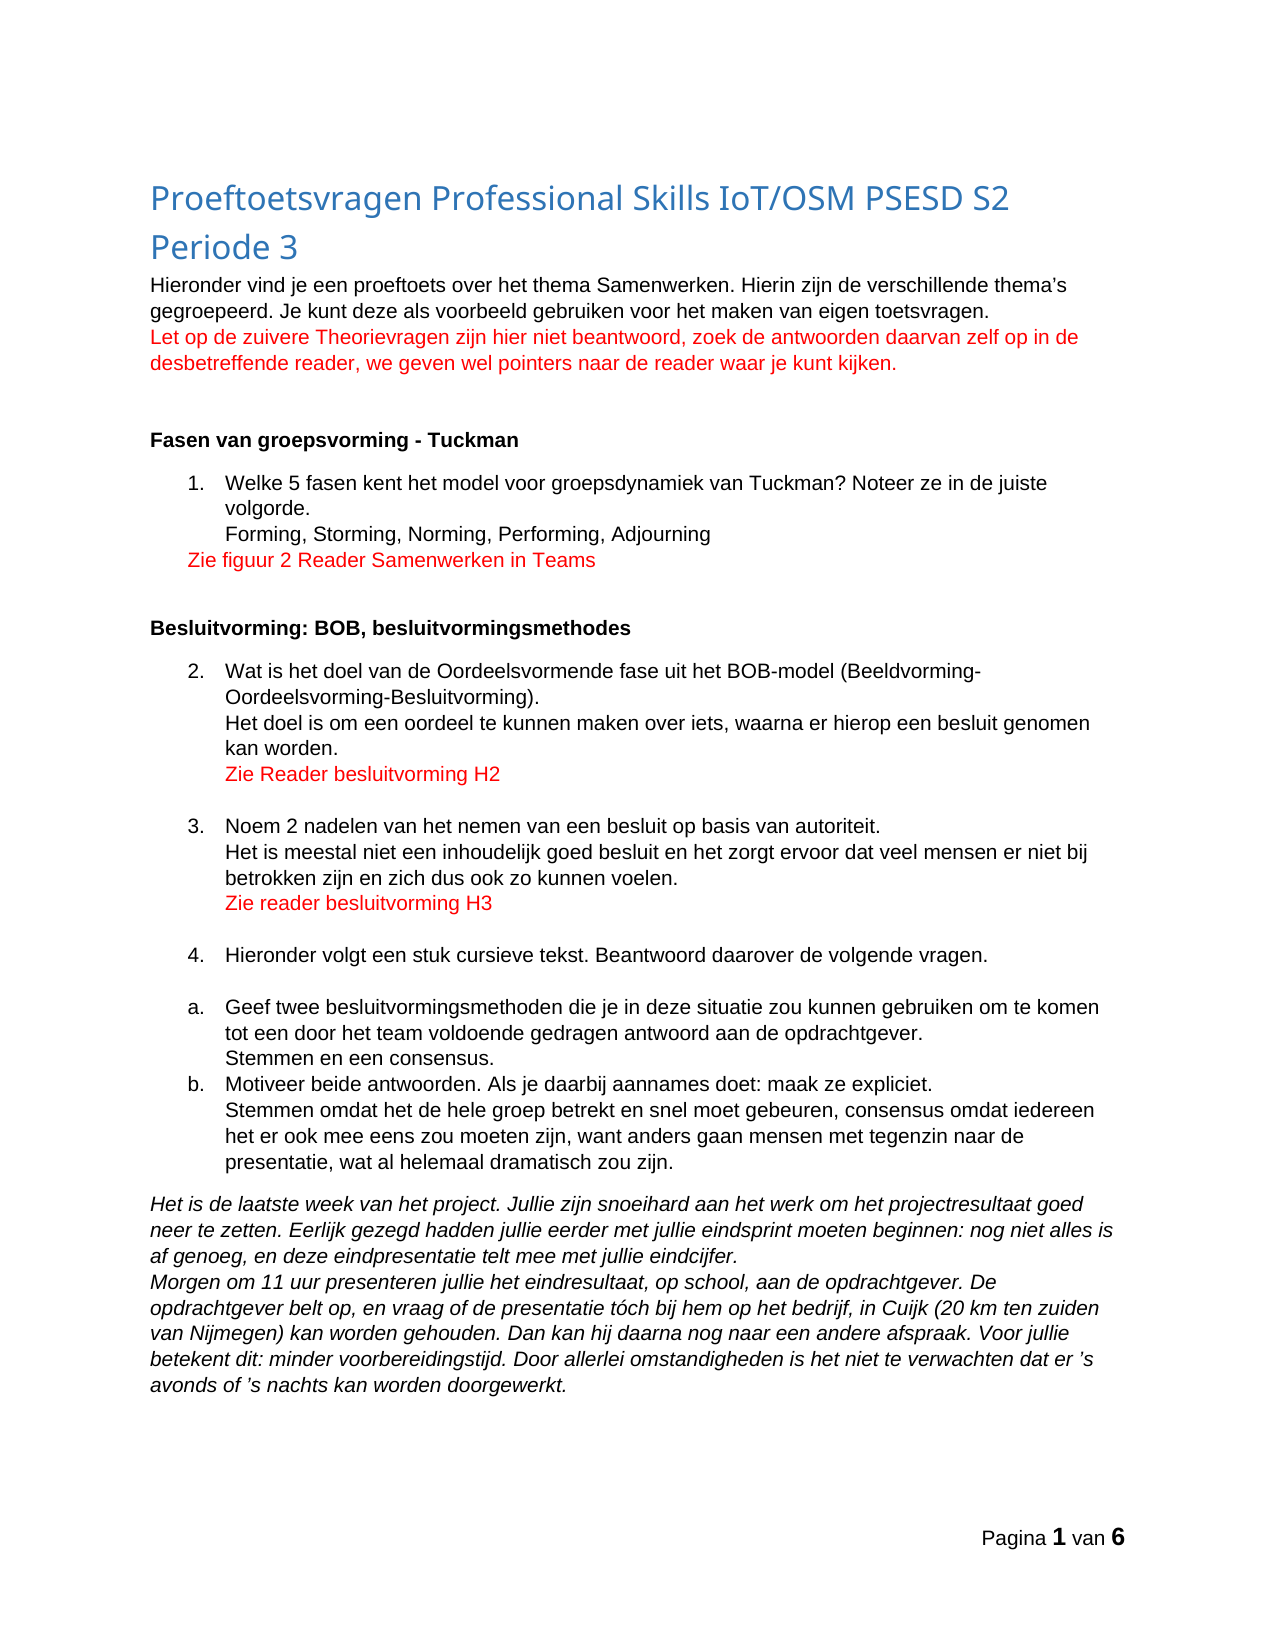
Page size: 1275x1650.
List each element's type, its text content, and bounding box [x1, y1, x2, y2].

text Fasen van groepsvorming - Tuckman [150, 428, 1125, 452]
list Geef twee besluitvormingsmethoden die je in deze situatie zou kunnen gebruiken om te komen tot een door het team voldoende gedragen antwoord aan de opdrachtgever. [187, 994, 1125, 1044]
list Het doel is om een oordeel te kunnen maken over iets, waarna er hierop een besluit genomen kan worden. [187, 710, 1125, 760]
text Let op de zuivere Theorievragen zijn hier niet beantwoord, zoek de antwoorden daarvan zelf op in de desbetreffende reader, we geven wel pointers naar de reader waar je kunt kijken. [150, 324, 1125, 374]
text Morgen om 11 uur presenteren jullie het eindresultaat, op school, aan de opdrachtgever. De opdrachtgever belt op, en vraag of de presentatie tóch bij hem op het bedrijf, in Cuijk (20 km ten zuiden van Nijmegen) kan worden gehouden. Dan kan hij daarna nog naar een andere afspraak. Voor jullie betekent dit: minder voorbereidingstijd. Door allerlei omstandigheden is het niet te verwachten dat er ’s avonds of ’s nachts kan worden doorgewerkt. [150, 1269, 1125, 1397]
list Het is meestal niet een inhoudelijk goed besluit en het zorgt ervoor dat veel mensen er niet bij betrokken zijn en zich dus ook zo kunnen voelen. [187, 839, 1125, 889]
list Hieronder volgt een stuk cursieve tekst. Beantwoord daarover de volgende vragen. [187, 943, 1125, 967]
text Het is de laatste week van het project. Jullie zijn snoeihard aan het werk om het projectresultaat goed neer te zetten. Eerlijk gezegd hadden jullie eerder met jullie eindsprint moeten beginnen: nog niet alles is af genoeg, en deze eindpresentatie telt mee met jullie eindcijfer. [150, 1192, 1125, 1268]
list Wat is het doel van de Oordeelsvormende fase uit het BOB-model (Beeldvorming-Oordeelsvorming-Besluitvorming). [187, 659, 1125, 708]
list Forming, Storming, Norming, Performing, Adjourning [187, 522, 1125, 546]
list Stemmen omdat het de hele groep betrekt en snel moet gebeuren, consensus omdat iedereen het er ook mee eens zou moeten zijn, want anders gaan mensen met tegenzin naar de presentatie, wat al helemaal dramatisch zou zijn. [187, 1098, 1125, 1173]
subtitle Proeftoetsvragen Professional Skills IoT/OSM PSESD S2 Periode 3 [150, 175, 1125, 269]
list Stemmen en een consensus. [187, 1046, 1125, 1070]
list Welke 5 fasen kent het model voor groepsdynamiek van Tuckman? Noteer ze in de juiste volgorde. [187, 470, 1125, 520]
text Hieronder vind je een proeftoets over het thema Samenwerken. Hierin zijn de verschillende thema’s gegroepeerd. Je kunt deze als voorbeeld gebruiken voor het maken van eigen toetsvragen. [150, 273, 1125, 323]
list Zie Reader besluitvorming H2 [225, 762, 1125, 786]
list Motiveer beide antwoorden. Als je daarbij aannames doet: maak ze expliciet. [187, 1072, 1125, 1096]
list Noem 2 nadelen van het nemen van een besluit op basis van autoriteit. [187, 814, 1125, 838]
list Zie figuur 2 Reader Samenwerken in Teams [187, 548, 1125, 572]
text Besluitvorming: BOB, besluitvormingsmethodes [150, 616, 1125, 640]
list Zie reader besluitvorming H3 [225, 891, 1125, 915]
